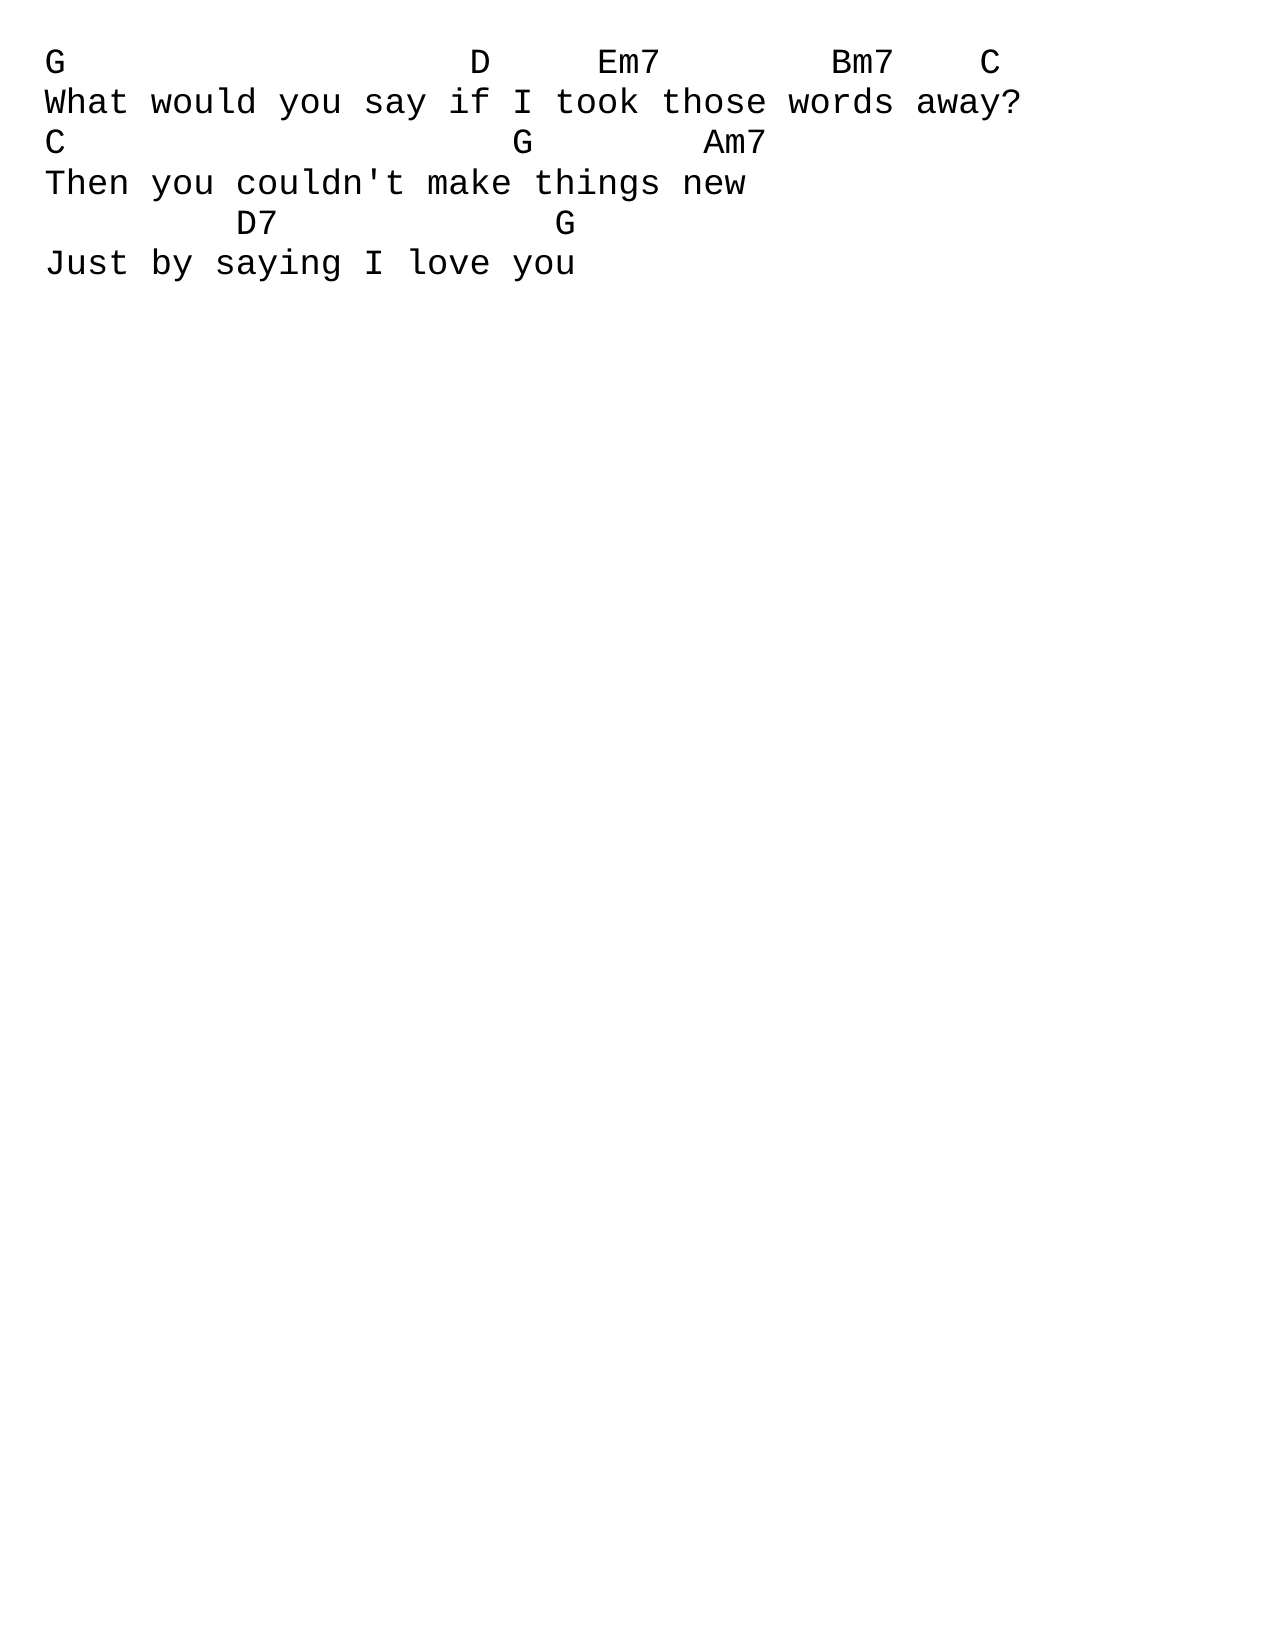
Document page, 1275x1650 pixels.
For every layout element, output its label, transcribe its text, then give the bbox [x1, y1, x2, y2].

text G D Em7 Bm7 C [44, 44, 1231, 84]
text D7 G [44, 205, 1231, 245]
text C G Am7 [44, 124, 1231, 164]
text Just by saying I love you [44, 245, 1231, 285]
text What would you say if I took those words away? [44, 84, 1231, 124]
text Then you couldn't make things new [44, 164, 1231, 205]
